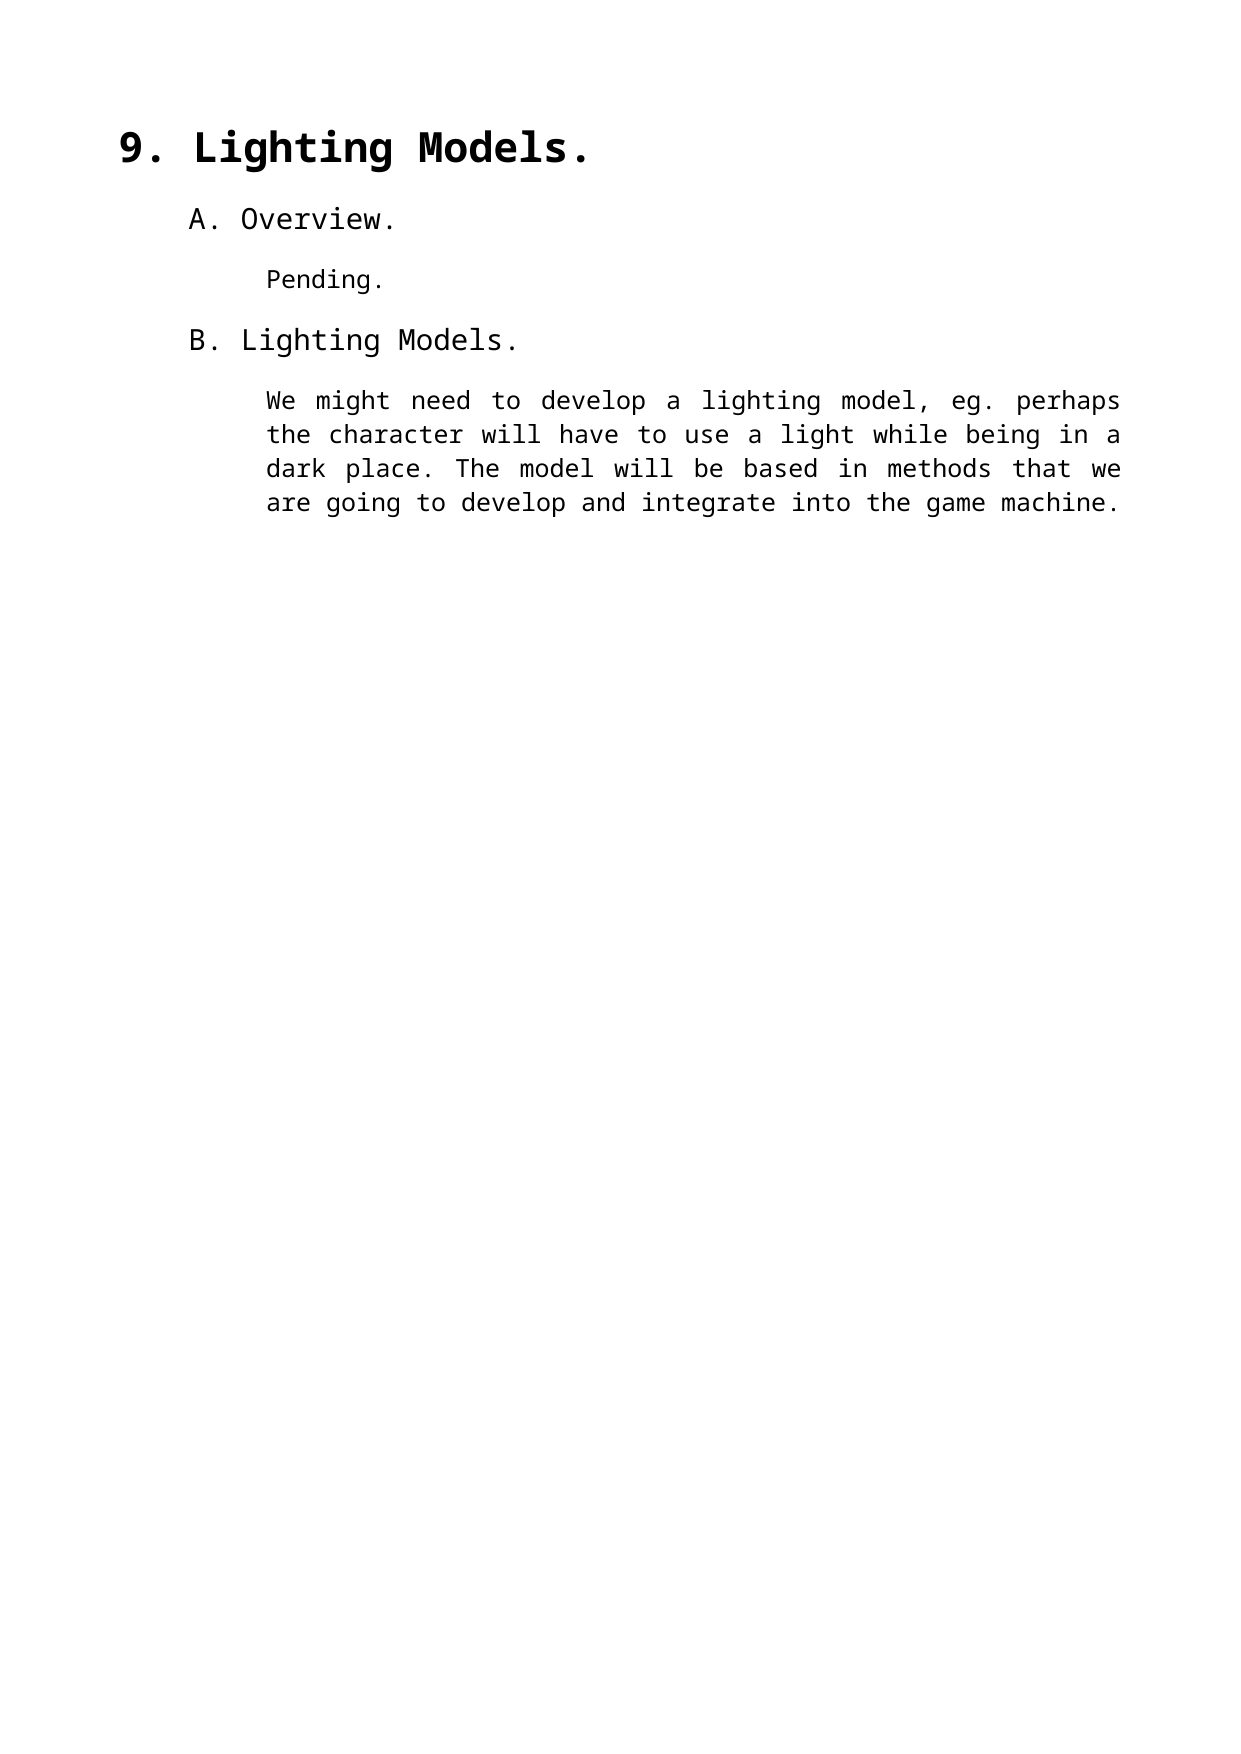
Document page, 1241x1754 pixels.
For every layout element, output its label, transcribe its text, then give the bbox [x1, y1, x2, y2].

subtitle Overview. [118, 198, 1122, 238]
subtitle Lighting Models. [118, 319, 1122, 359]
text Pending. [266, 262, 1122, 296]
subtitle Lighting Models. [118, 118, 1122, 175]
text We might need to develop a lighting model, eg. perhaps the character will have to use a light while being in a dark place. The model will be based in methods that we are going to develop and integrate into the game machine. [266, 383, 1122, 519]
